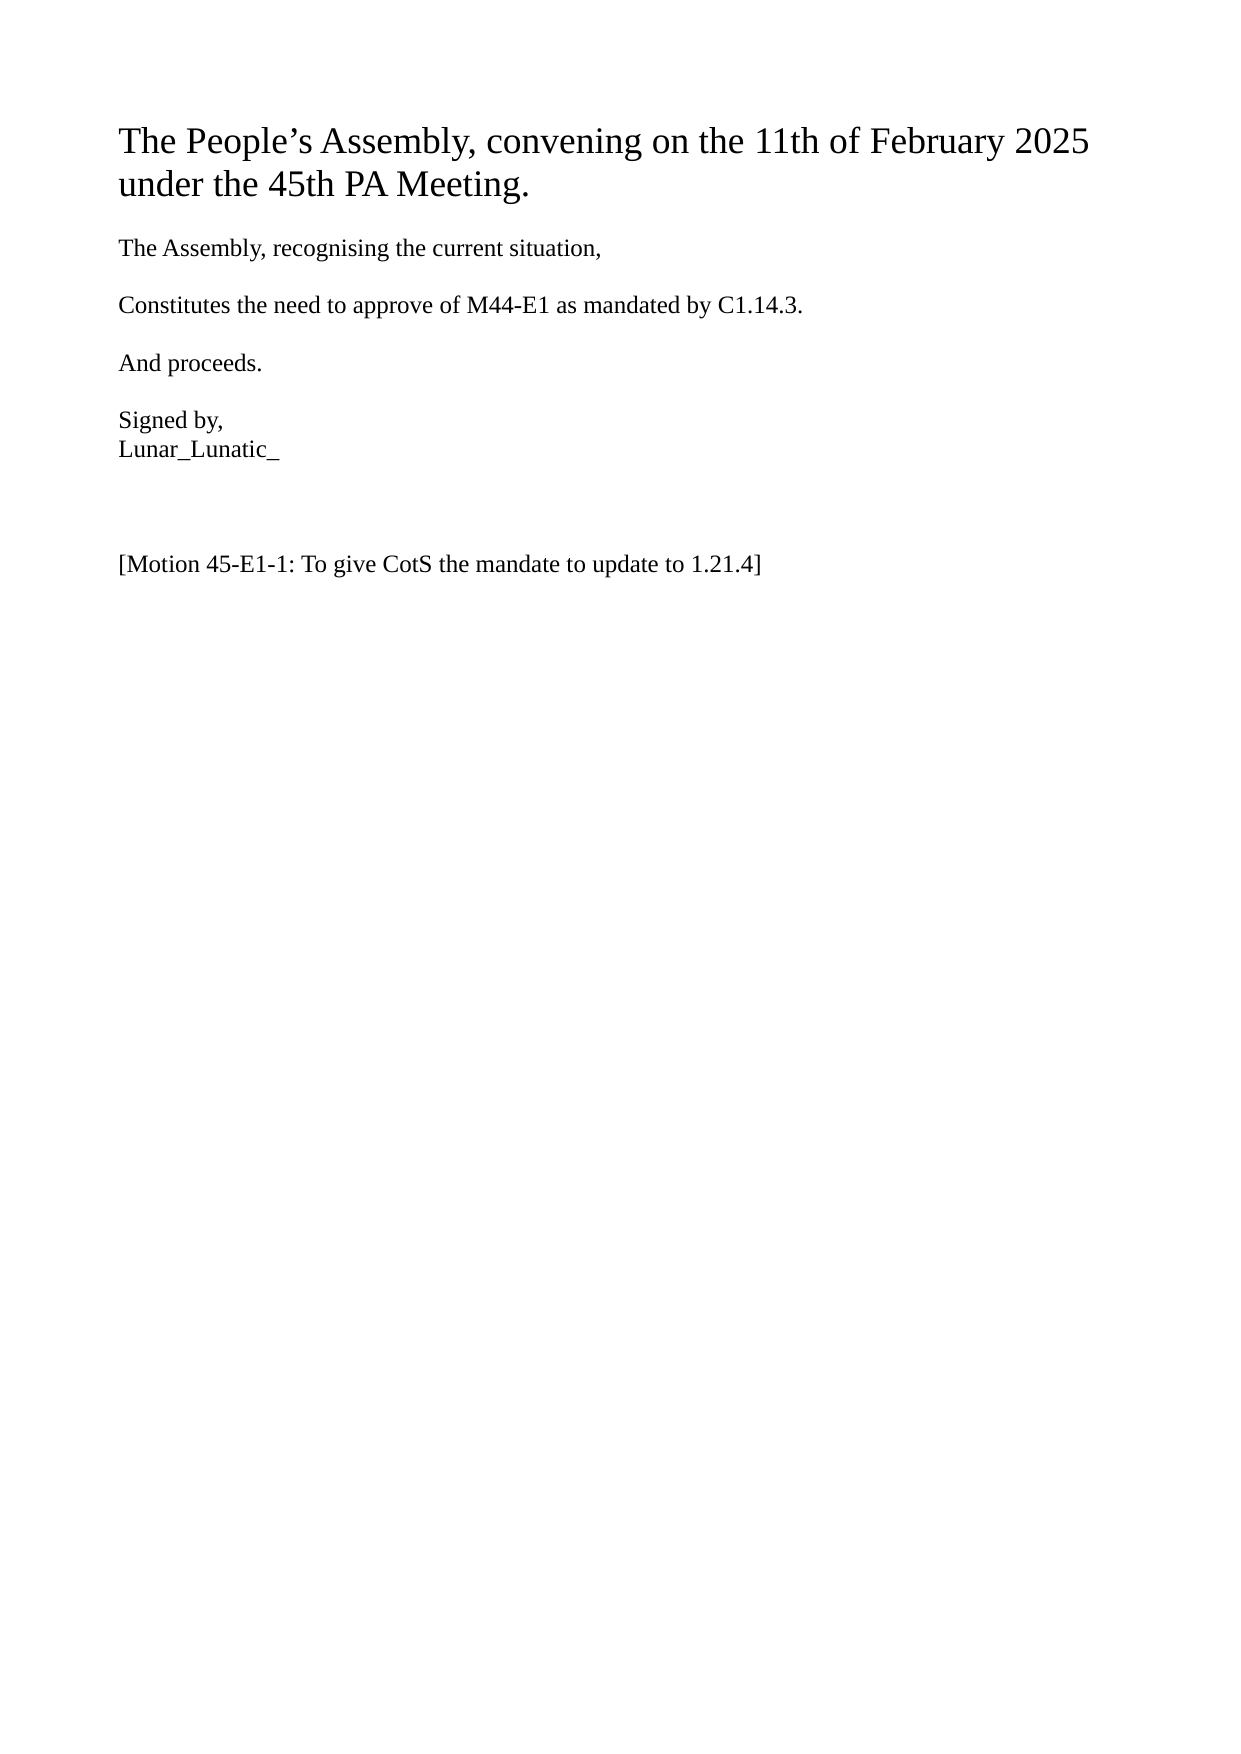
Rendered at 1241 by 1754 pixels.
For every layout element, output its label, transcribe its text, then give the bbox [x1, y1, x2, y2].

text Constitutes the need to approve of M44-E1 as mandated by C1.14.3. [118, 291, 1122, 319]
text The Assembly, recognising the current situation, [118, 233, 1122, 262]
text [Motion 45-E1-1: To give CotS the mandate to update to 1.21.4] [118, 549, 1122, 578]
text Lunar_Lunatic_ [118, 434, 1122, 463]
text The People’s Assembly, convening on the 11th of February 2025 under the 45th PA Meeting. [118, 118, 1122, 204]
text Signed by, [118, 406, 1122, 434]
text And proceeds. [118, 348, 1122, 377]
